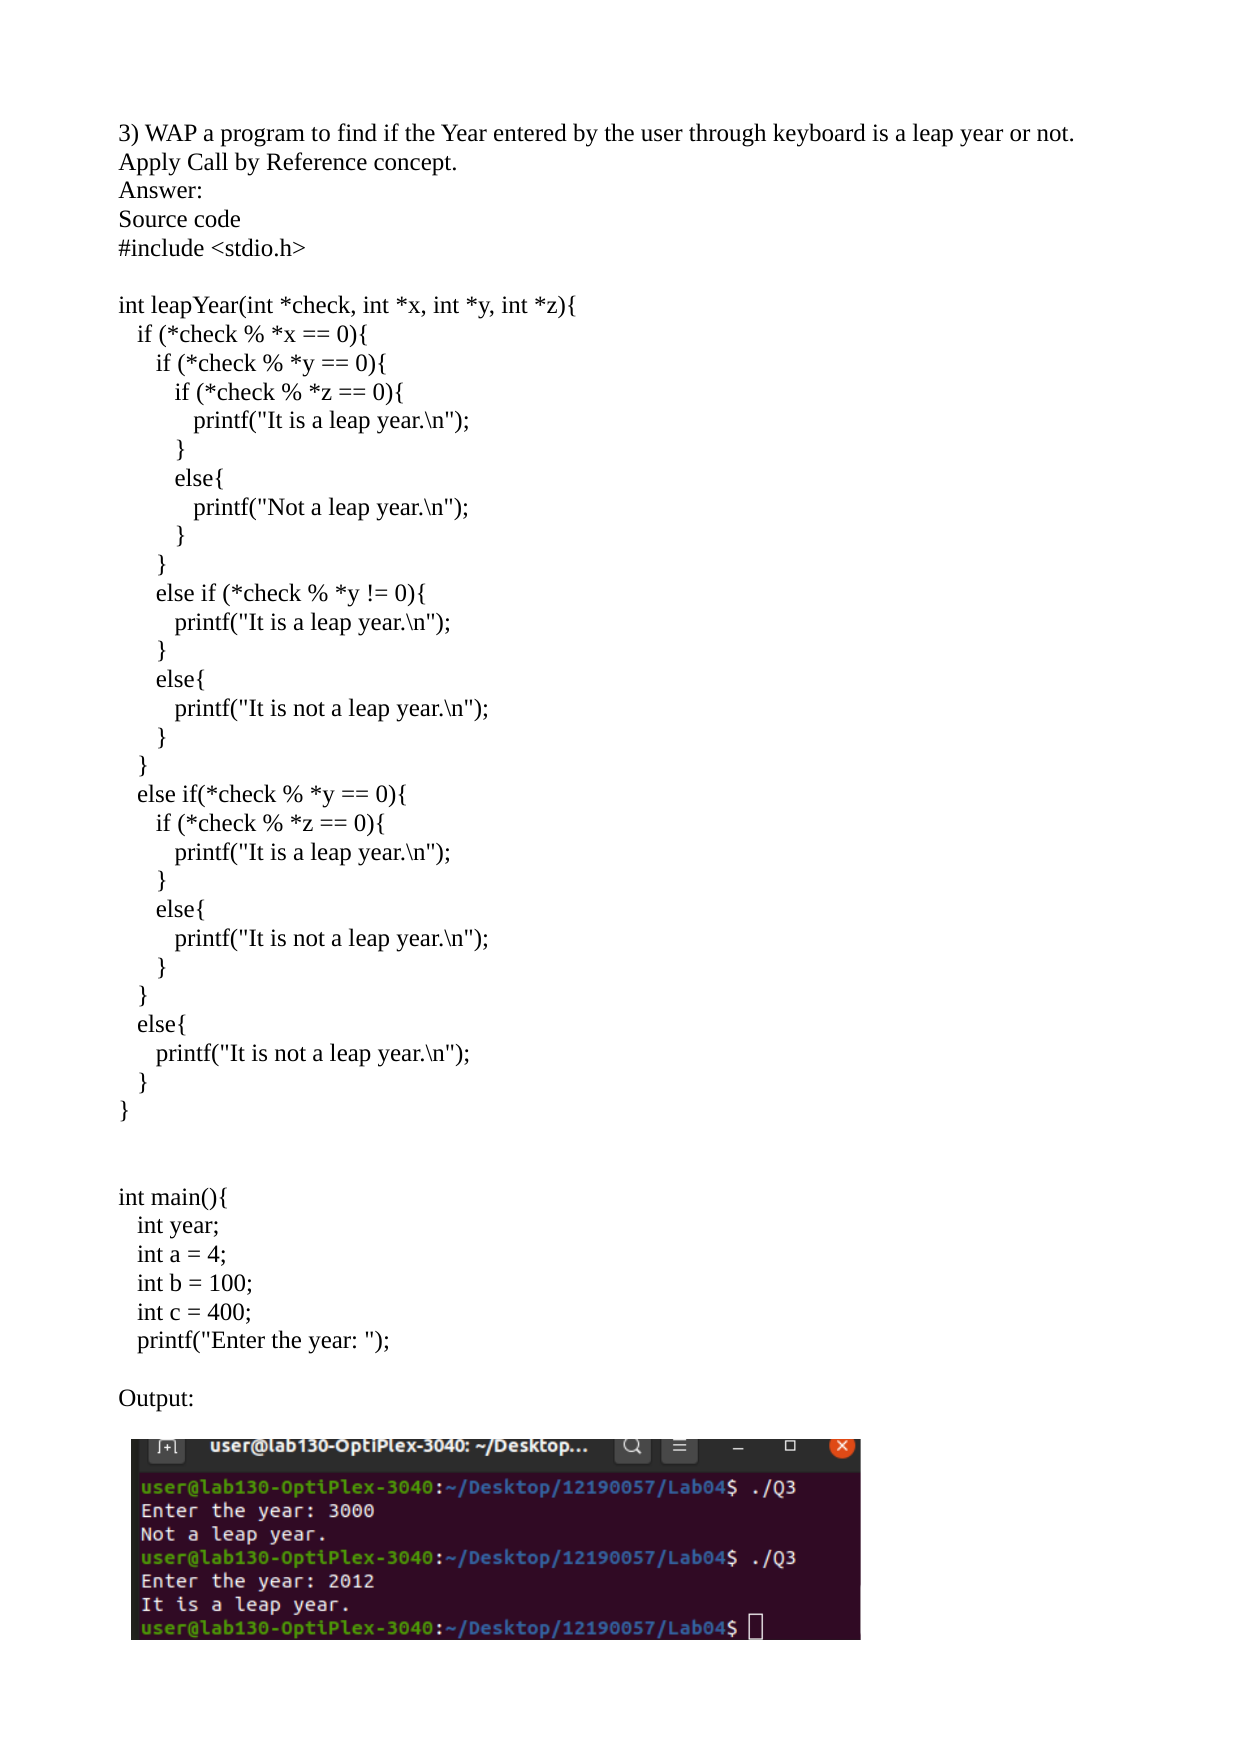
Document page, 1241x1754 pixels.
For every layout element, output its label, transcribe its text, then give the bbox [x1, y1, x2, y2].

text #include <stdio.h> [118, 233, 1122, 262]
text } [118, 1096, 1122, 1124]
text else{ [118, 1009, 1122, 1038]
text if (*check % *y == 0){ [118, 348, 1122, 377]
text if (*check % *z == 0){ [118, 808, 1122, 837]
text } [118, 952, 1122, 981]
text if (*check % *x == 0){ [118, 319, 1122, 348]
text } [118, 521, 1122, 549]
text printf("It is a leap year.\n"); [118, 406, 1122, 434]
text 3) WAP a program to find if the Year entered by the user through keyboard is a leap year or not. Apply Call by Reference concept. [118, 118, 1122, 176]
picture [131, 1439, 384, 1640]
text } [118, 722, 1122, 751]
text if (*check % *z == 0){ [118, 377, 1122, 406]
text int b = 100; [118, 1268, 1122, 1297]
text int c = 400; [118, 1297, 1122, 1326]
text } [118, 1067, 1122, 1096]
text printf("It is not a leap year.\n"); [118, 693, 1122, 722]
text } [118, 434, 1122, 463]
text printf("It is a leap year.\n"); [118, 837, 1122, 866]
text int main(){ [118, 1182, 1122, 1211]
text else{ [118, 894, 1122, 923]
text } [118, 751, 1122, 779]
text } [118, 636, 1122, 664]
text printf("It is not a leap year.\n"); [118, 1038, 1122, 1067]
text Output: [118, 1383, 1122, 1412]
text int year; [118, 1211, 1122, 1239]
text printf("It is not a leap year.\n"); [118, 923, 1122, 952]
text int leapYear(int *check, int *x, int *y, int *z){ [118, 291, 1122, 319]
text } [118, 981, 1122, 1009]
text Answer: [118, 176, 1122, 204]
text Source code [118, 204, 1122, 233]
text else if(*check % *y == 0){ [118, 779, 1122, 808]
text printf("It is a leap year.\n"); [118, 607, 1122, 636]
text printf("Not a leap year.\n"); [118, 492, 1122, 521]
text printf("Enter the year: "); [118, 1326, 1122, 1354]
text else if (*check % *y != 0){ [118, 578, 1122, 607]
text } [118, 549, 1122, 578]
text int a = 4; [118, 1239, 1122, 1268]
text } [118, 866, 1122, 894]
text else{ [118, 664, 1122, 693]
text else{ [118, 463, 1122, 492]
